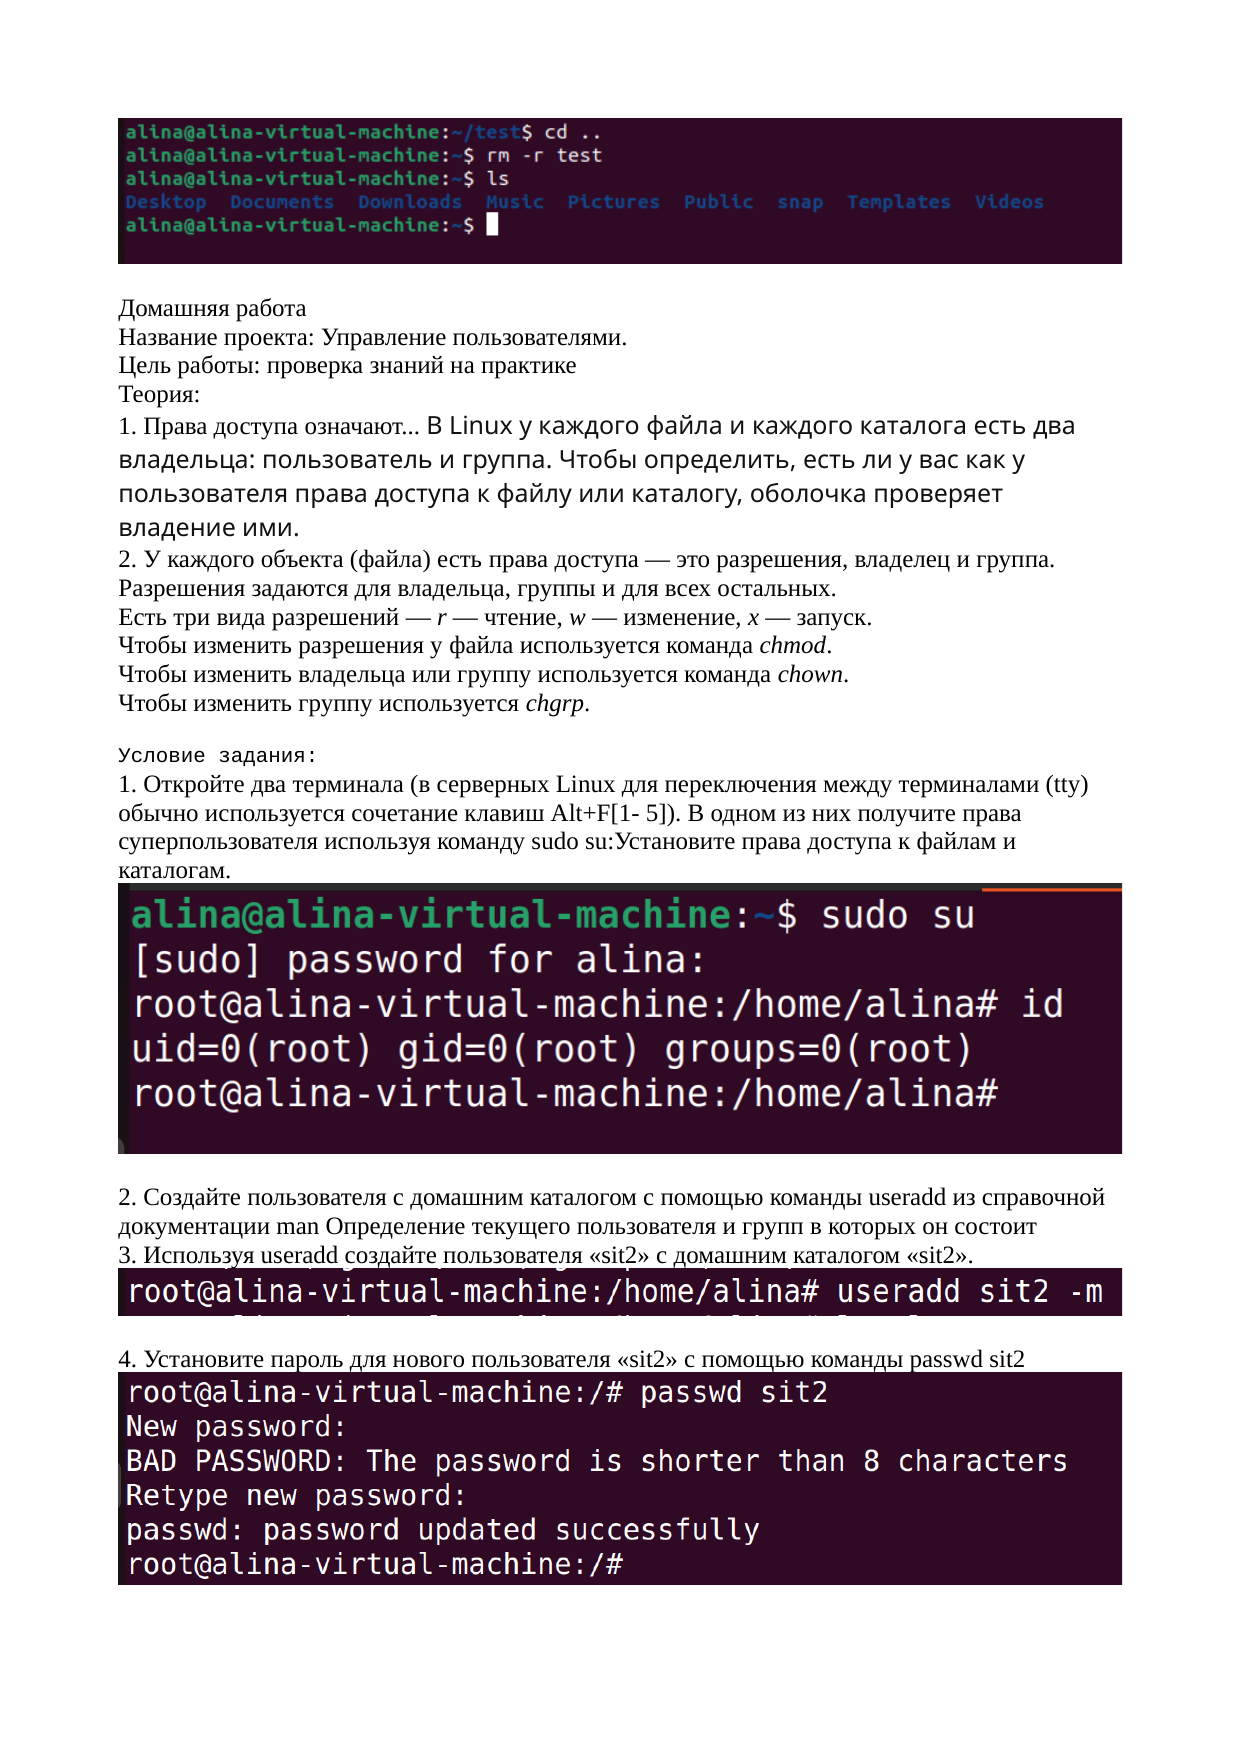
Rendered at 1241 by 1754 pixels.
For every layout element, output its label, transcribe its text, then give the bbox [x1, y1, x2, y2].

text Теория: [118, 379, 1122, 408]
text Цель работы: проверка знаний на практике [118, 350, 1122, 379]
text 2. У каждого объекта (файла) есть права доступа — это разрешения, владелец и группа. [118, 544, 1122, 573]
text Чтобы изменить владельца или группу используется команда chown. [118, 659, 1122, 688]
text Чтобы изменить разрешения у файла используется команда chmod. [118, 630, 1122, 659]
picture [118, 883, 1123, 1154]
text Разрешения задаются для владельца, группы и для всех остальных. [118, 573, 1122, 602]
picture [118, 1268, 1123, 1316]
text Название проекта: Управление пользователями. [118, 322, 1122, 350]
text Чтобы изменить группу используется chgrp. [118, 688, 1122, 717]
text Есть три вида разрешений — r — чтение, w — изменение, x — запуск. [118, 602, 1122, 630]
text 2. Создайте пользователя с домашним каталогом с помощью команды useradd из справочной документации man Определение текущего пользователя и групп в которых он состоит [118, 1182, 1122, 1240]
text Условие задания: [118, 745, 1122, 769]
text Домашняя работа [118, 293, 1122, 322]
text 4. Установите пароль для нового пользователя «sit2» с помощью команды passwd sit2 [118, 1344, 1122, 1372]
text 1. Права доступа означают... В Linux у каждого файла и каждого каталога есть два владельца: пользователь и группа. Чтобы определить, есть ли у вас как у пользователя права доступа к файлу или каталогу, оболочка проверяет владение ими. [118, 408, 1122, 544]
text 1. Откройте два терминала (в серверных Linux для переключения между терминалами (tty) обычно используется сочетание клавиш Alt+F[1- 5]). В одном из них получите права суперпользователя используя команду sudo su:Установите права доступа к файлам и каталогам. [118, 769, 1122, 883]
picture [118, 118, 1123, 264]
picture [118, 1372, 1123, 1585]
text 3. Используя useradd создайте пользователя «sit2» c домашним каталогом «sit2». [118, 1240, 1122, 1268]
